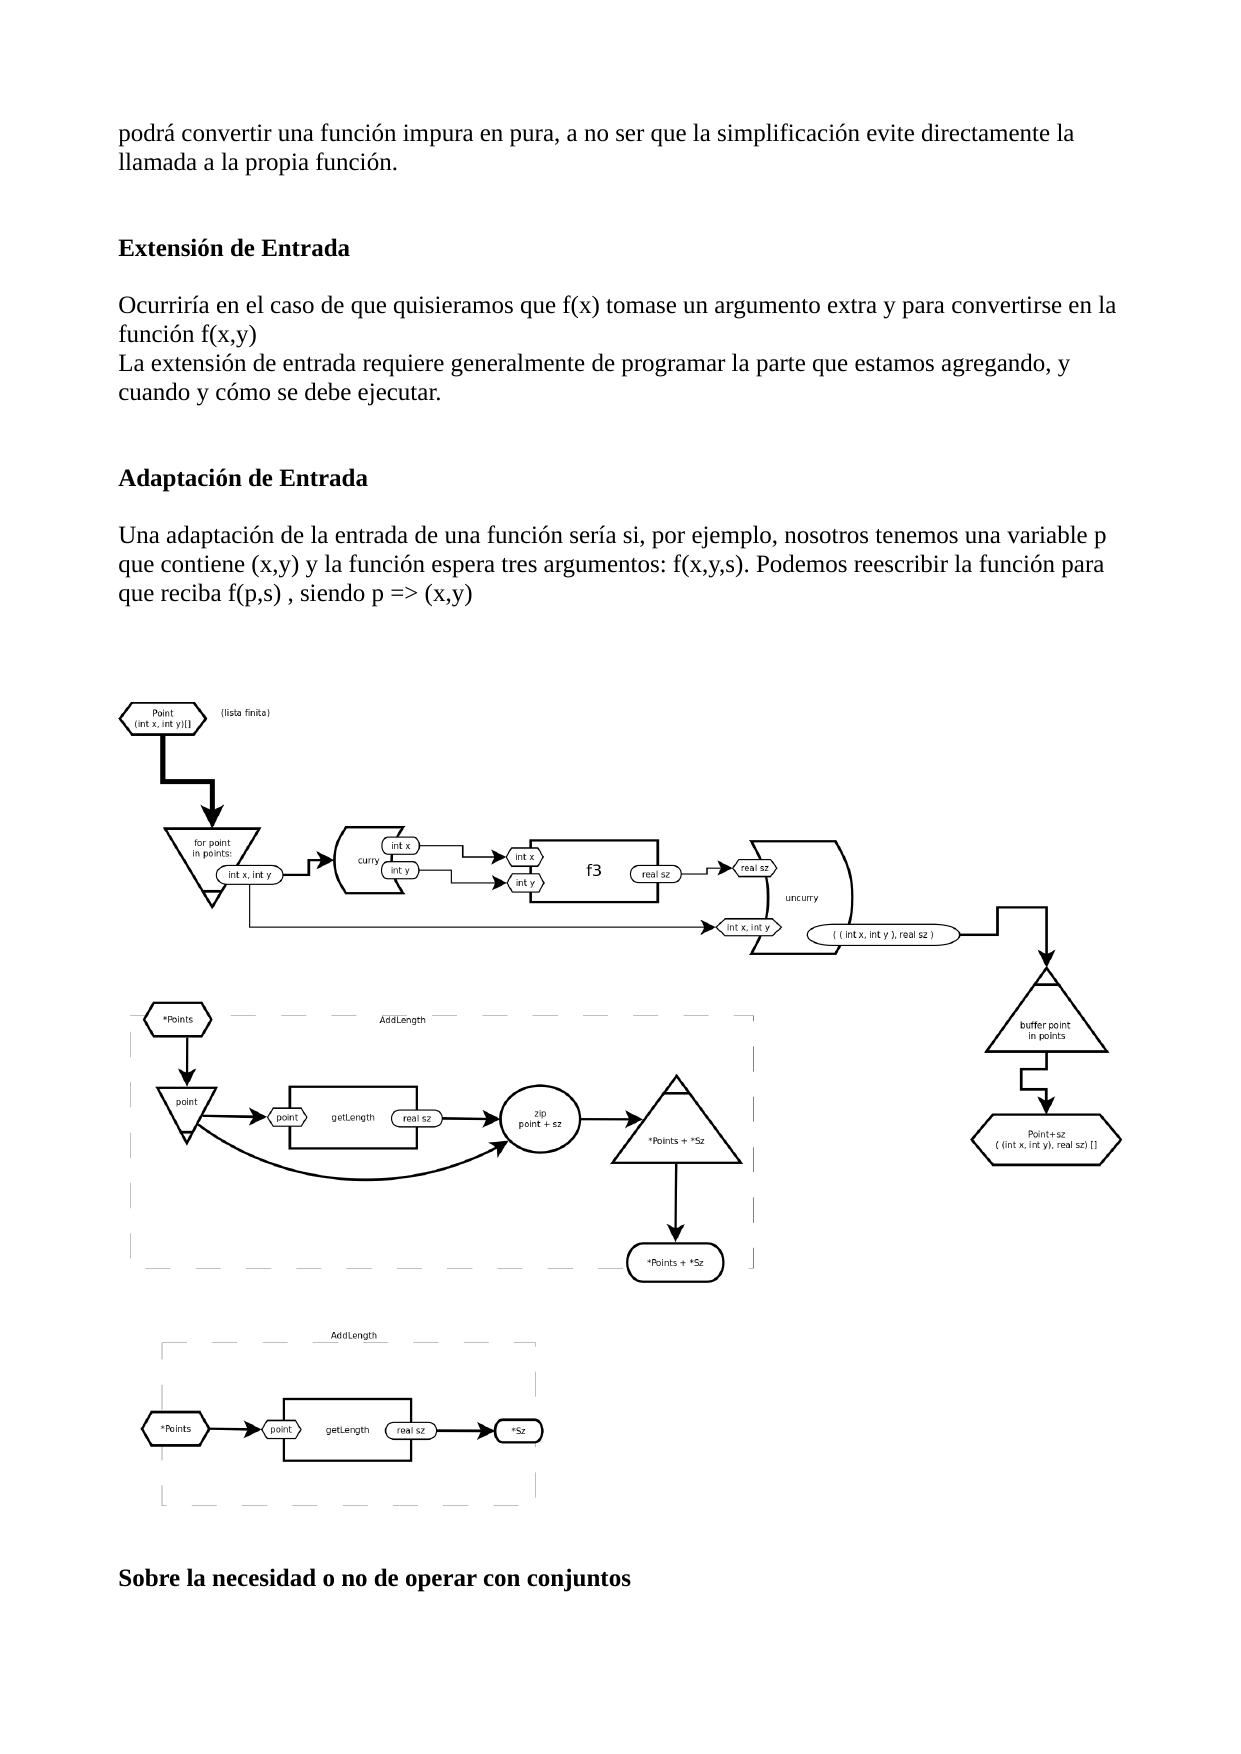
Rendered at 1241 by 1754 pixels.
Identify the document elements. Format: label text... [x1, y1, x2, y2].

text La extensión de entrada requiere generalmente de programar la parte que estamos agregando, y cuando y cómo se debe ejecutar. [118, 348, 1122, 406]
text Ocurriría en el caso de que quisieramos que f(x) tomase un argumento extra y para convertirse en la función f(x,y) [118, 291, 1122, 348]
text podrá convertir una función impura en pura, a no ser que la simplificación evite directamente la llamada a la propia función. [118, 118, 1122, 176]
text Extensión de Entrada [118, 233, 1122, 262]
picture [118, 702, 1122, 1506]
text Sobre la necesidad o no de operar con conjuntos [118, 1563, 1122, 1592]
text Una adaptación de la entrada de una función sería si, por ejemplo, nosotros tenemos una variable p que contiene (x,y) y la función espera tres argumentos: f(x,y,s). Podemos reescribir la función para que reciba f(p,s) , siendo p => (x,y) [118, 521, 1122, 607]
text Adaptación de Entrada [118, 463, 1122, 492]
